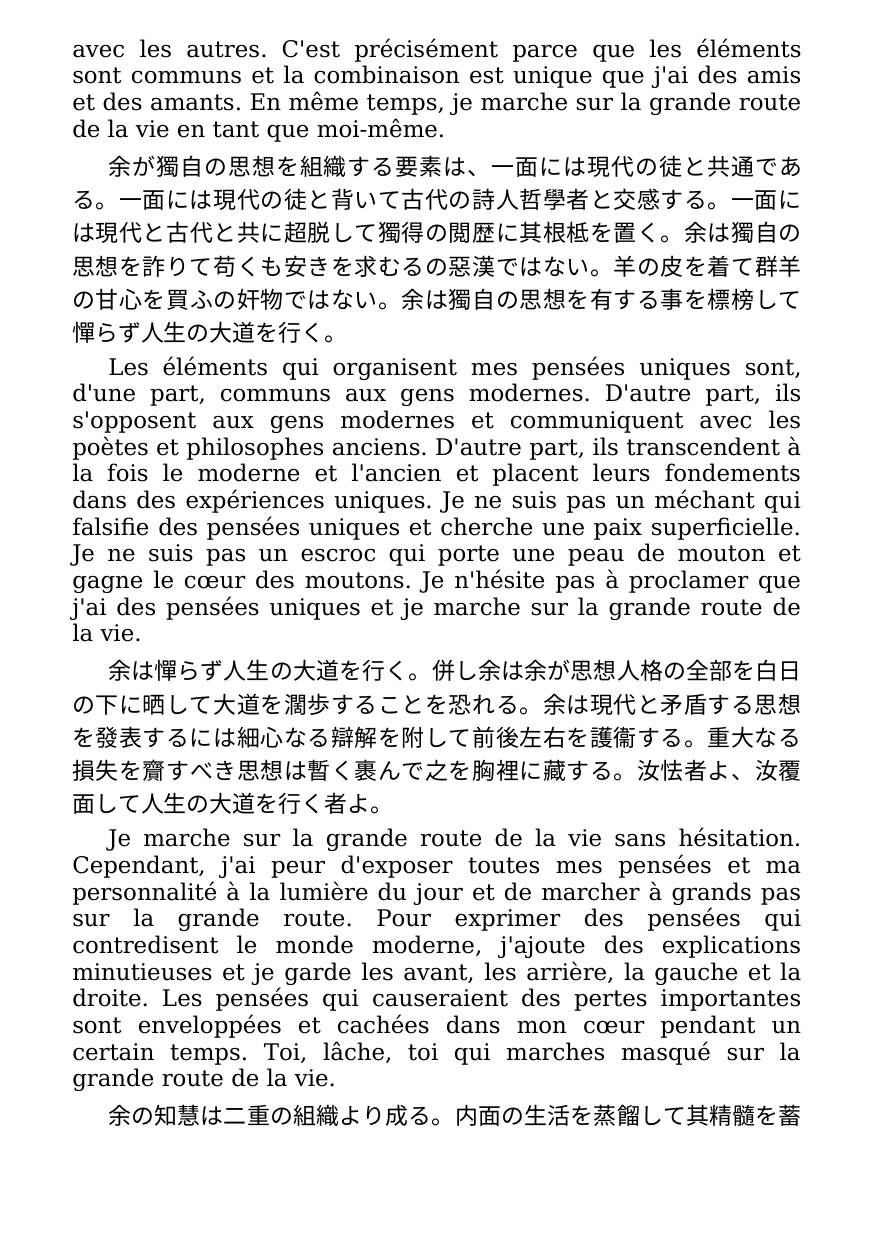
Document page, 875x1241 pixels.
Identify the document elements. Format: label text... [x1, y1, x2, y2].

text avec les autres. C'est précisément parce que les éléments sont communs et la combinaison est unique que j'ai des amis et des amants. En même temps, je marche sur la grande route de la vie en tant que moi-même. [72, 36, 802, 143]
text 余が獨自の思想を組織する要素は、一面には現代の徒と共通である。一面には現代の徒と背いて古代の詩人哲學者と交感する。一面には現代と古代と共に超脱して獨得の閲歴に其根柢を置く。余は獨自の思想を詐りて苟くも安きを求むるの惡漢ではない。羊の皮を着て群羊の甘心を買ふの奸物ではない。余は獨自の思想を有する事を標榜して憚らず人生の大道を行く。 [72, 149, 802, 348]
text 余の知慧は二重の組織より成る。内面の生活を蒸餾して其精髓を蓄 [72, 1098, 802, 1131]
text Les éléments qui organisent mes pensées uniques sont, d'une part, communs aux gens modernes. D'autre part, ils s'opposent aux gens modernes et communiquent avec les poètes et philosophes anciens. D'autre part, ils transcendent à la fois le moderne et l'ancien et placent leurs fondements dans des expériences uniques. Je ne suis pas un méchant qui falsifie des pensées uniques et cherche une paix superficielle. Je ne suis pas un escroc qui porte une peau de mouton et gagne le cœur des moutons. Je n'hésite pas à proclamer que j'ai des pensées uniques et je marche sur la grande route de la vie. [72, 354, 802, 647]
text Je marche sur la grande route de la vie sans hésitation. Cependant, j'ai peur d'exposer toutes mes pensées et ma personnalité à la lumière du jour et de marcher à grands pas sur la grande route. Pour exprimer des pensées qui contredisent le monde moderne, j'ajoute des explications minutieuses et je garde les avant, les arrière, la gauche et la droite. Les pensées qui causeraient des pertes importantes sont enveloppées et cachées dans mon cœur pendant un certain temps. Toi, lâche, toi qui marches masqué sur la grande route de la vie. [72, 825, 802, 1092]
text 余は憚らず人生の大道を行く。併し余は余が思想人格の全部を白日の下に晒して大道を濶歩することを恐れる。余は現代と矛盾する思想を發表するには細心なる辯解を附して前後左右を護衞する。重大なる損失を齎すべき思想は暫く裹んで之を胸裡に藏する。汝怯者よ、汝覆面して人生の大道を行く者よ。 [72, 653, 802, 819]
